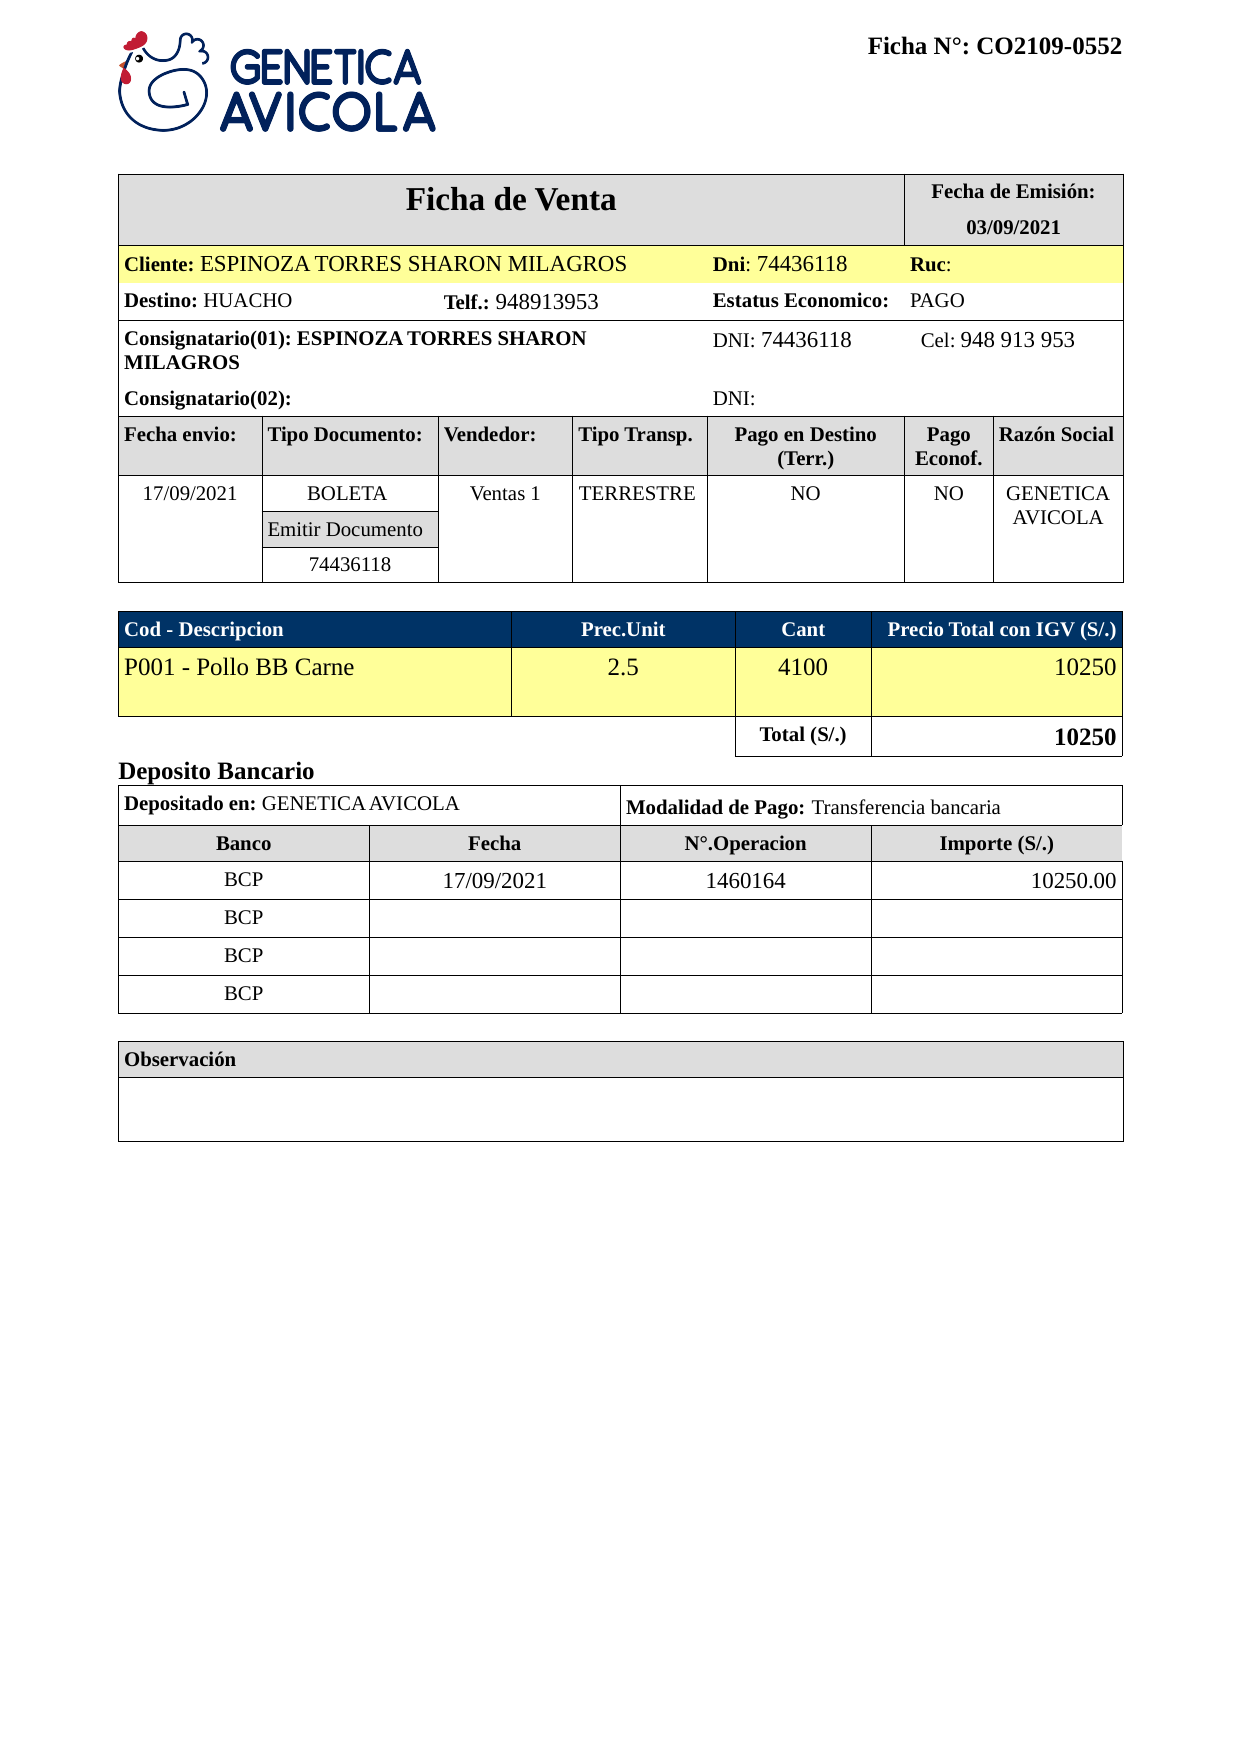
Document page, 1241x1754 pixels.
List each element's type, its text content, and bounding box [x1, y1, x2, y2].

table_cell BCP [119, 862, 369, 899]
table_cell Consignatario(01): ESPINOZA TORRES SHARON MILAGROS [119, 321, 707, 380]
table_cell Cel: 948 913 953 [915, 321, 1123, 380]
table_cell BCP [119, 976, 369, 1012]
table_cell P001 - Pollo BB Carne [119, 648, 511, 716]
table_cell 10250 [872, 717, 1122, 756]
table_cell 74436118 [263, 548, 438, 582]
table_cell [370, 976, 620, 1012]
table_cell [118, 717, 511, 756]
table_cell [621, 938, 871, 974]
table_header Precio Total con IGV (S/.) [872, 612, 1122, 647]
table_cell PAGO [904, 283, 1123, 320]
table_cell [370, 900, 620, 937]
table_cell Emitir Documento [263, 512, 438, 547]
table_cell Destino: HUACHO [119, 283, 438, 320]
table_header Ficha de Venta [119, 175, 904, 245]
table_cell TERRESTRE [573, 476, 707, 582]
table_cell 10250 [872, 648, 1122, 716]
table_cell Telf.: 948913953 [438, 283, 707, 320]
table_cell NO [905, 476, 993, 582]
table_cell 1460164 [621, 862, 871, 899]
table_cell [370, 938, 620, 974]
table_header Cant [736, 612, 871, 647]
text Deposito Bancario [118, 756, 1122, 785]
table_cell Total (S/.) [736, 717, 871, 756]
table_cell [119, 1078, 1123, 1141]
table_cell Estatus Economico: [707, 283, 904, 320]
table_cell Banco [119, 826, 369, 861]
table_cell [872, 900, 1122, 937]
table_header Fecha de Emisión: [905, 175, 1123, 209]
table_cell [511, 717, 735, 756]
table_cell GENETICA AVICOLA [994, 476, 1123, 582]
table_cell [621, 976, 871, 1012]
table_cell 03/09/2021 [905, 209, 1123, 245]
table_cell Fecha [370, 826, 620, 861]
table_cell DNI: 74436118 [707, 321, 915, 380]
table_cell 2.5 [512, 648, 735, 716]
table_cell Tipo Documento: [263, 417, 438, 475]
table_cell Consignatario(02): [119, 380, 707, 416]
table_cell Fecha envio: [119, 417, 262, 475]
table_cell Vendedor: [439, 417, 572, 475]
table_cell 17/09/2021 [370, 862, 620, 899]
table_header Observación [119, 1042, 1123, 1077]
table_header Prec.Unit [512, 612, 735, 647]
table_cell BCP [119, 938, 369, 974]
table_header Cod - Descripcion [119, 612, 511, 647]
table_header Modalidad de Pago: Transferencia bancaria [621, 786, 1122, 825]
table_cell BOLETA [263, 476, 438, 511]
table_cell [872, 938, 1122, 974]
table_cell Cliente: ESPINOZA TORRES SHARON MILAGROS [119, 246, 707, 283]
table_cell Importe (S/.) [872, 826, 1122, 861]
table_cell NO [708, 476, 904, 582]
table_cell N°.Operacion [621, 826, 871, 861]
picture [118, 31, 436, 132]
table_cell BCP [119, 900, 369, 937]
table_cell Razón Social [994, 417, 1123, 475]
table_cell 17/09/2021 [119, 476, 262, 582]
table_cell Tipo Transp. [573, 417, 707, 475]
table_cell Pago en Destino (Terr.) [708, 417, 904, 475]
table_cell Dni: 74436118 [707, 246, 904, 283]
table_cell 10250.00 [872, 862, 1122, 899]
table_cell DNI: [707, 380, 1123, 416]
table_cell Ruc: [904, 246, 1123, 283]
table_cell Ventas 1 [439, 476, 572, 582]
table_header Depositado en: GENETICA AVICOLA [119, 786, 620, 825]
table_cell [621, 900, 871, 937]
table_cell 4100 [736, 648, 871, 716]
table_cell [872, 976, 1122, 1012]
table_cell Pago Econof. [905, 417, 993, 475]
